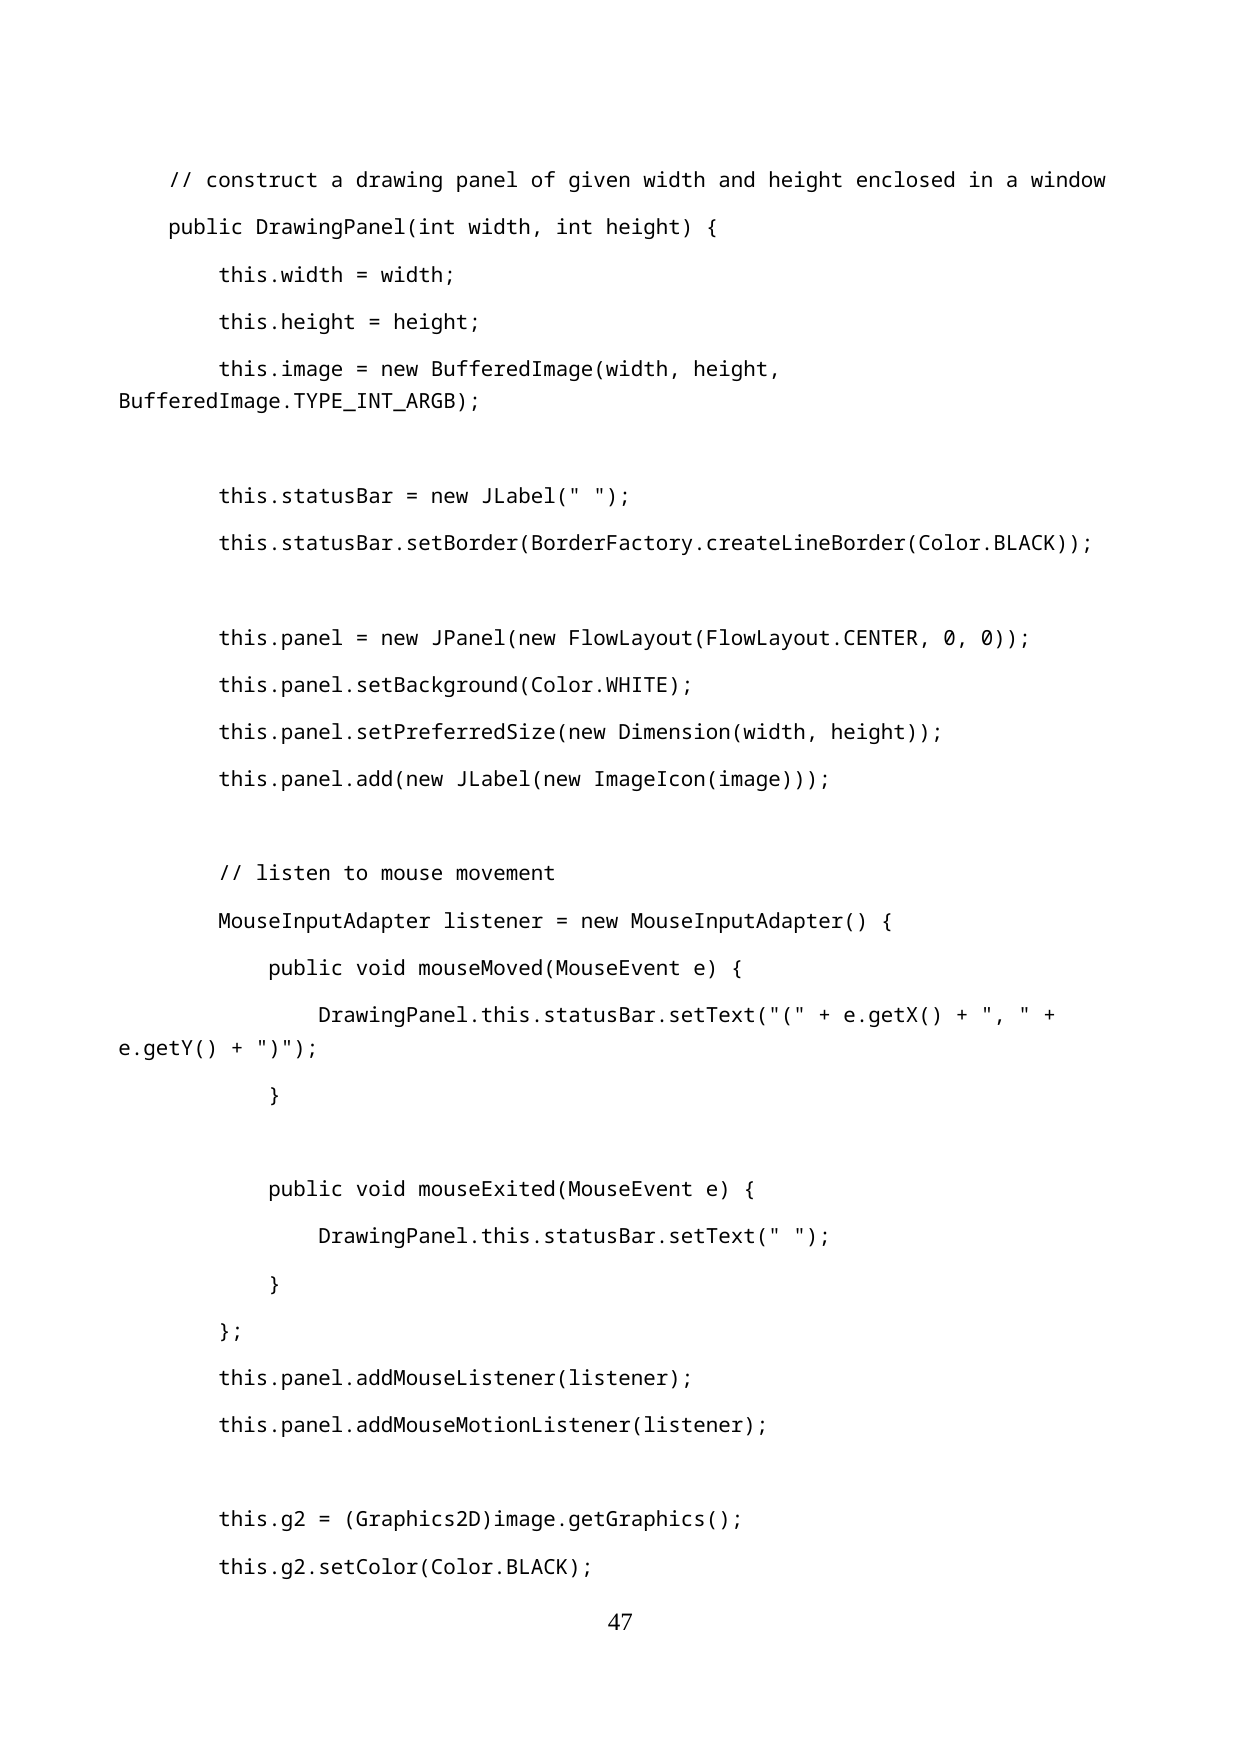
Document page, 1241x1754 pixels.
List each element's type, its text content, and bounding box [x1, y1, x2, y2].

text this.panel.add(new JLabel(new ImageIcon(image))); [118, 764, 1122, 793]
text // construct a drawing panel of given width and height enclosed in a window [118, 165, 1122, 194]
text this.image = new BufferedImage(width, height, BufferedImage.TYPE_INT_ARGB); [118, 354, 1122, 415]
text public DrawingPanel(int width, int height) { [118, 212, 1122, 241]
text this.g2 = (Graphics2D)image.getGraphics(); [118, 1504, 1122, 1533]
text MouseInputAdapter listener = new MouseInputAdapter() { [118, 906, 1122, 934]
text this.panel.addMouseListener(listener); [118, 1363, 1122, 1391]
text public void mouseMoved(MouseEvent e) { [118, 953, 1122, 981]
text this.panel.setPreferredSize(new Dimension(width, height)); [118, 717, 1122, 745]
text this.width = width; [118, 260, 1122, 288]
text this.panel = new JPanel(new FlowLayout(FlowLayout.CENTER, 0, 0)); [118, 623, 1122, 651]
text public void mouseExited(MouseEvent e) { [118, 1174, 1122, 1203]
text } [118, 1080, 1122, 1108]
text } [118, 1269, 1122, 1297]
text this.panel.setBackground(Color.WHITE); [118, 670, 1122, 698]
text this.panel.addMouseMotionListener(listener); [118, 1410, 1122, 1439]
text // listen to mouse movement [118, 858, 1122, 887]
text DrawingPanel.this.statusBar.setText("(" + e.getX() + ", " + e.getY() + ")"); [118, 1000, 1122, 1061]
text DrawingPanel.this.statusBar.setText(" "); [118, 1221, 1122, 1250]
text this.height = height; [118, 307, 1122, 335]
text this.g2.setColor(Color.BLACK); [118, 1552, 1122, 1580]
text this.statusBar.setBorder(BorderFactory.createLineBorder(Color.BLACK)); [118, 528, 1122, 557]
text this.statusBar = new JLabel(" "); [118, 481, 1122, 509]
text }; [118, 1316, 1122, 1344]
